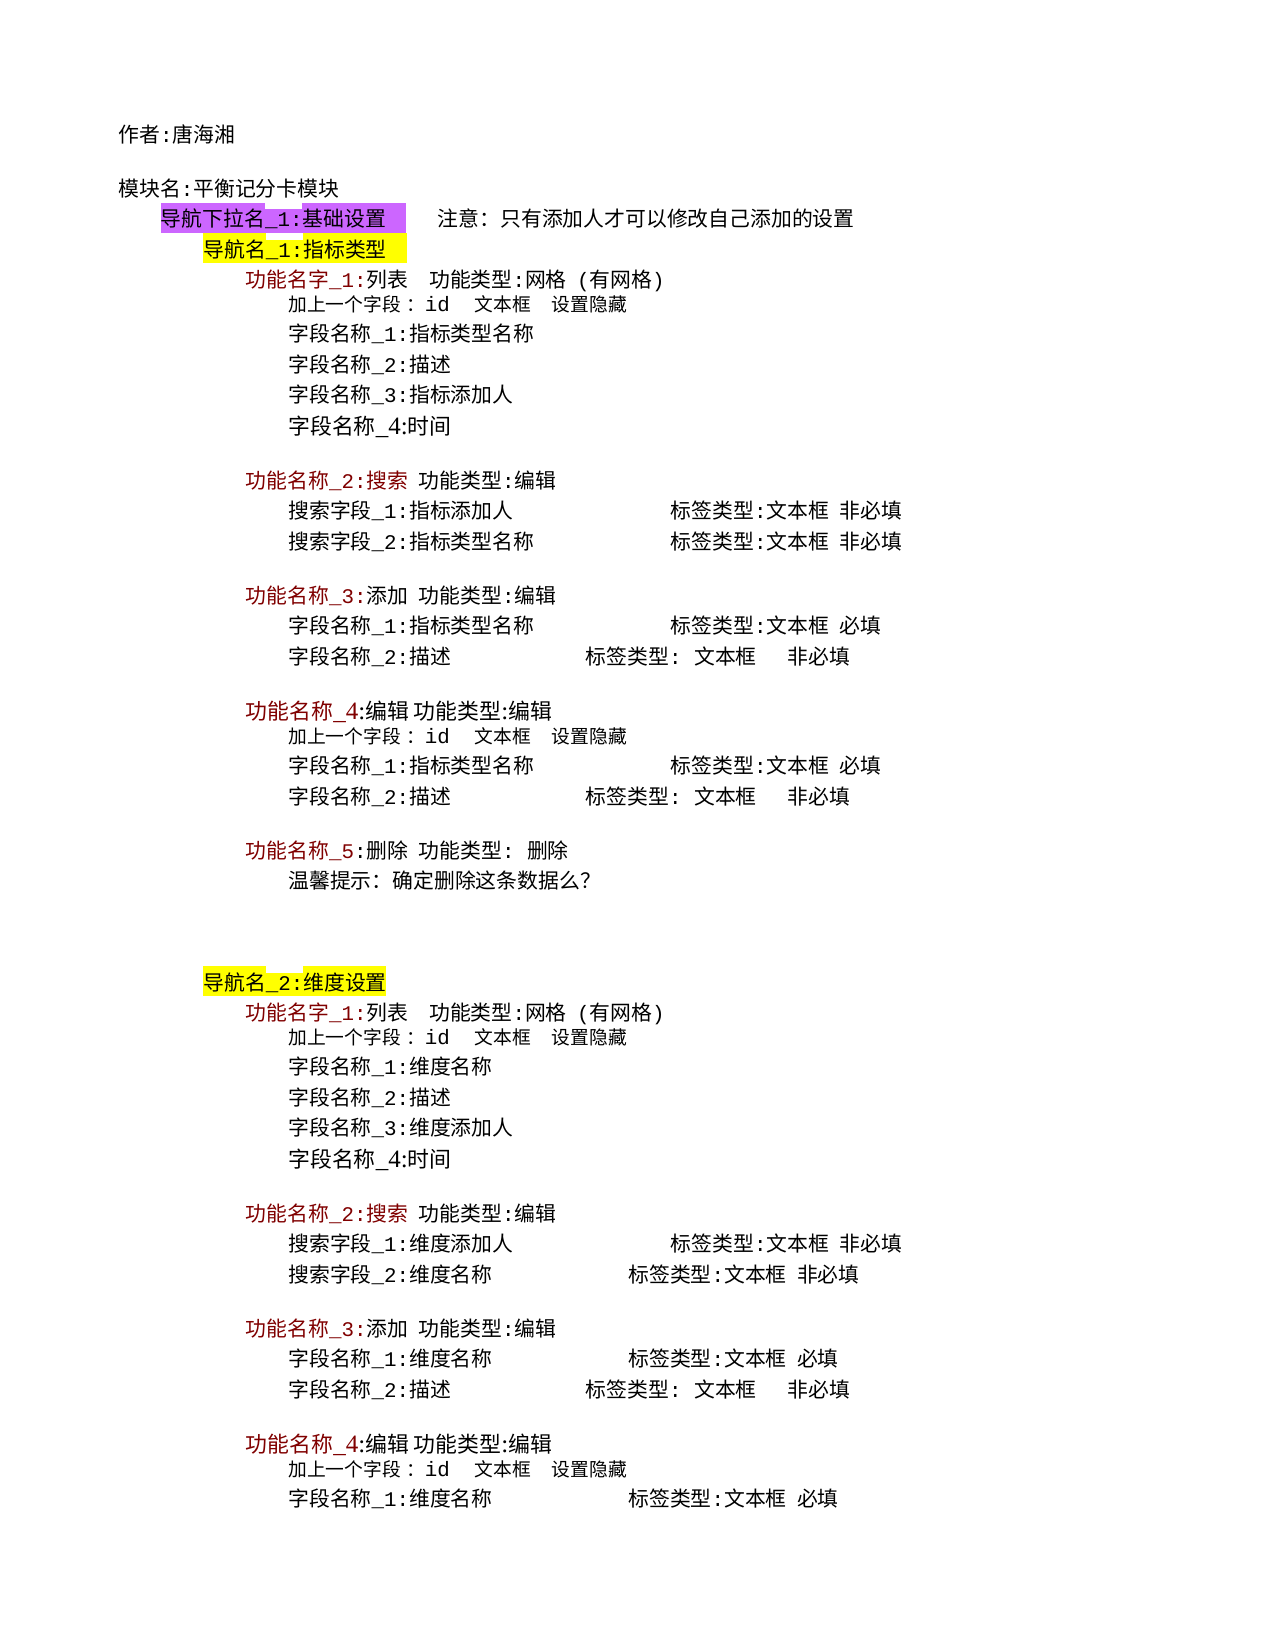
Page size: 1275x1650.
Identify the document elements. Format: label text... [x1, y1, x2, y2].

text 字段名称_3:指标添加人 [118, 378, 1157, 409]
text 搜索字段_1:指标添加人 标签类型:文本框 非必填 [118, 495, 1157, 525]
text 功能名称_2:搜索 功能类型:编辑 [118, 464, 1157, 495]
text 加上一个字段 ：id 文本框 设置隐藏 [118, 1458, 1157, 1482]
text 作者:唐海湘 [118, 118, 1157, 148]
text 功能名字_1:列表 功能类型:网格 (有网格) [118, 263, 1157, 294]
text 字段名称_4:时间 [118, 1142, 1157, 1173]
text 字段名称_2:描述 标签类型: 文本框 非必填 [118, 640, 1157, 670]
text 字段名称_2:描述 [118, 348, 1157, 378]
text 功能名称_5:删除 功能类型: 删除 [118, 834, 1157, 864]
text 字段名称_4:时间 [118, 409, 1157, 441]
text 字段名称_1:维度名称 标签类型:文本框 必填 [118, 1342, 1157, 1373]
text 字段名称_1:维度名称 标签类型:文本框 必填 [118, 1482, 1157, 1513]
text 字段名称_2:描述 标签类型: 文本框 非必填 [118, 780, 1157, 810]
text 字段名称_1:维度名称 [118, 1051, 1157, 1081]
text 字段名称_1:指标类型名称 标签类型:文本框 必填 [118, 749, 1157, 780]
text 字段名称_1:指标类型名称 [118, 318, 1157, 348]
text 导航名_1:指标类型 [118, 233, 1157, 263]
text 温馨提示：确定删除这条数据么？ [118, 864, 1157, 895]
text 导航下拉名_1:基础设置 注意：只有添加人才可以修改自己添加的设置 [118, 203, 1157, 233]
text 功能名称_3:添加 功能类型:编辑 [118, 1312, 1157, 1342]
text 功能名称_3:添加 功能类型:编辑 [118, 579, 1157, 609]
text 字段名称_2:描述 [118, 1081, 1157, 1111]
text 字段名称_3:维度添加人 [118, 1111, 1157, 1142]
text 功能名称_4:编辑 功能类型:编辑 [118, 1427, 1157, 1458]
text 搜索字段_2:指标类型名称 标签类型:文本框 非必填 [118, 525, 1157, 556]
text 字段名称_2:描述 标签类型: 文本框 非必填 [118, 1373, 1157, 1403]
text 加上一个字段 ：id 文本框 设置隐藏 [118, 1027, 1157, 1051]
text 搜索字段_1:维度添加人 标签类型:文本框 非必填 [118, 1227, 1157, 1258]
text 加上一个字段 ：id 文本框 设置隐藏 [118, 294, 1157, 318]
text 搜索字段_2:维度名称 标签类型:文本框 非必填 [118, 1258, 1157, 1288]
text 功能名称_4:编辑 功能类型:编辑 [118, 694, 1157, 726]
text 模块名:平衡记分卡模块 [118, 172, 1157, 203]
text 功能名字_1:列表 功能类型:网格 (有网格) [118, 996, 1157, 1027]
text 导航名_2:维度设置 [118, 966, 1157, 996]
text 字段名称_1:指标类型名称 标签类型:文本框 必填 [118, 609, 1157, 640]
text 加上一个字段 ：id 文本框 设置隐藏 [118, 726, 1157, 749]
text 功能名称_2:搜索 功能类型:编辑 [118, 1197, 1157, 1227]
